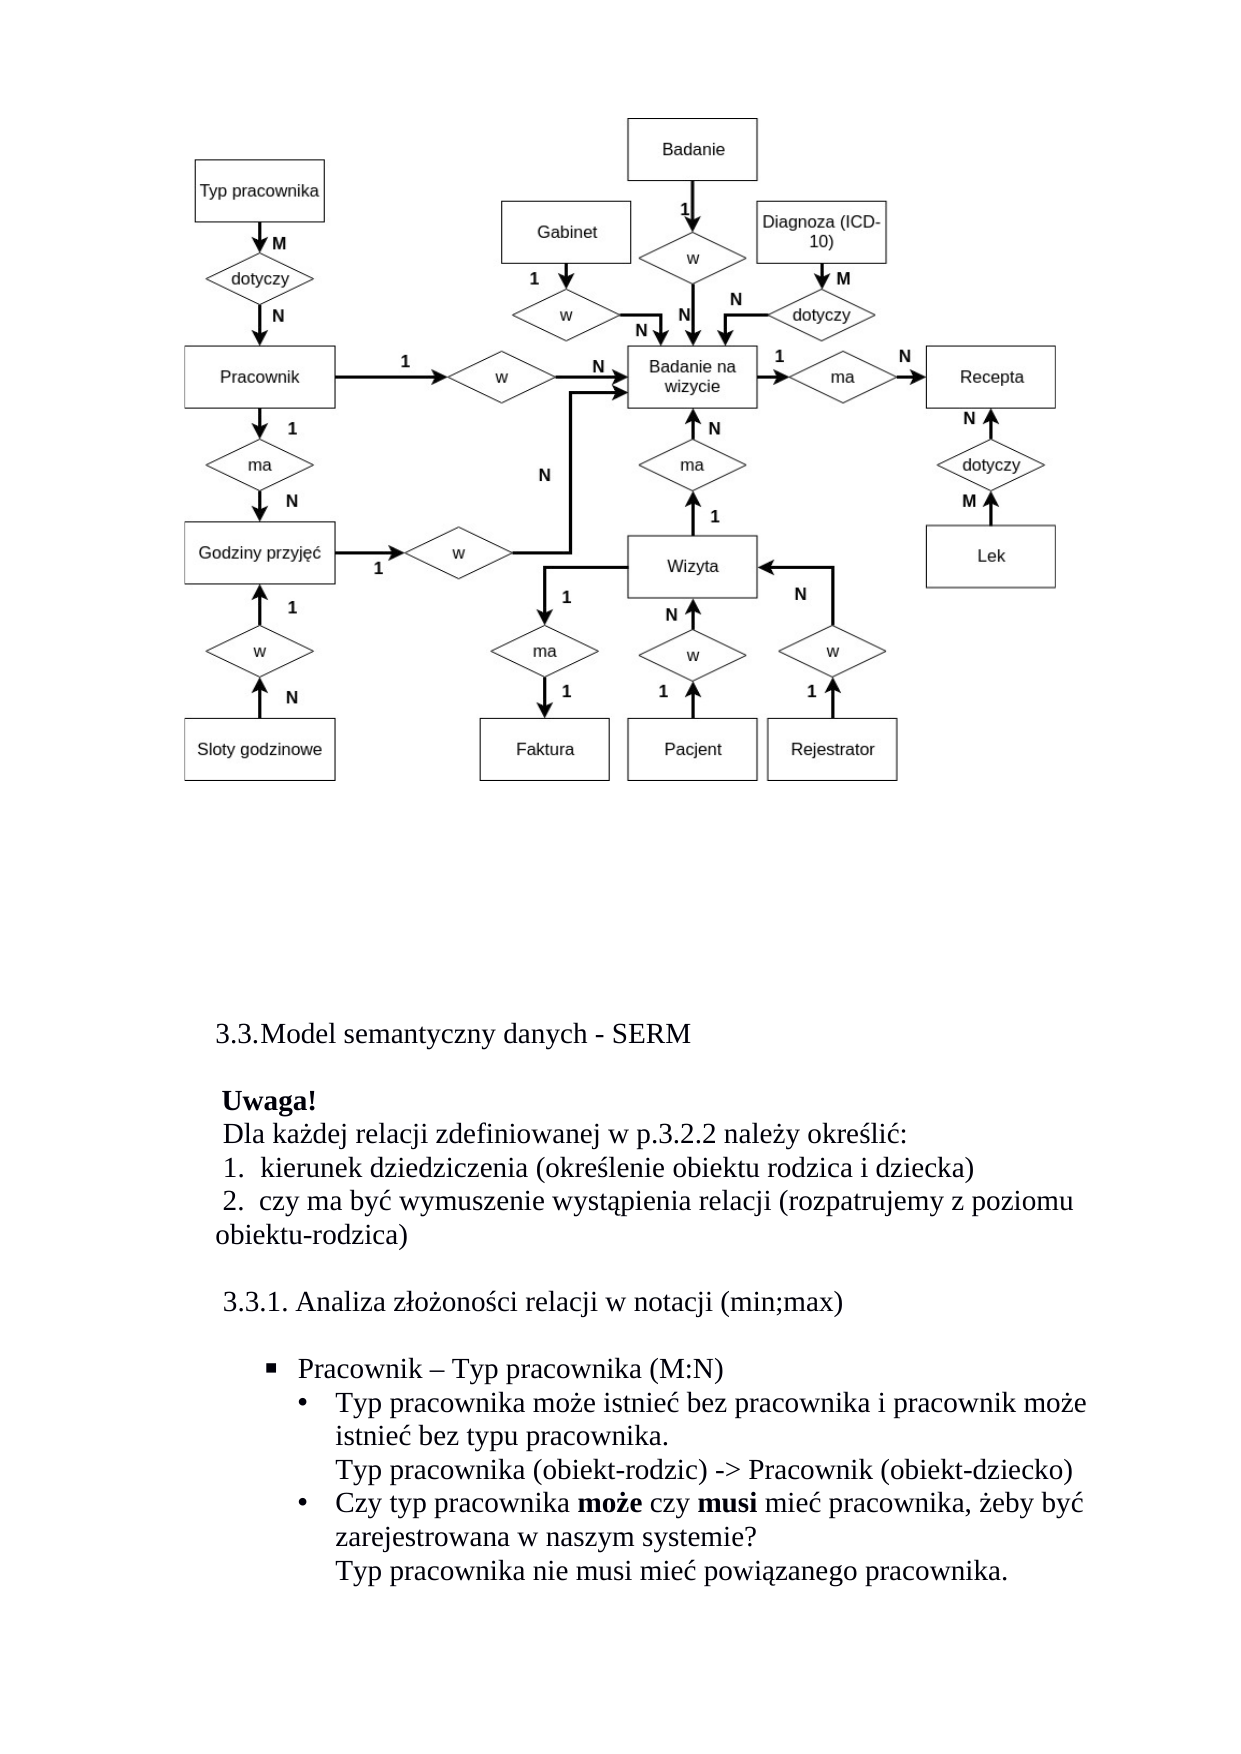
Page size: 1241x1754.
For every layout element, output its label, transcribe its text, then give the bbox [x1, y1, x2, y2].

text Uwaga! [148, 1083, 1092, 1116]
text Dla każdej relacji zdefiniowanej w p.3.2.2 należy określić: [223, 1116, 1092, 1150]
list Typ pracownika może istnieć bez pracownika i pracownik może istnieć bez typu pracownika. [298, 1385, 1092, 1452]
list Analiza złożoności relacji w notacji (min;max) [223, 1284, 1092, 1318]
list Czy typ pracownika może czy musi mieć pracownika, żeby być zarejestrowana w naszym systemie? [298, 1486, 1092, 1553]
list Typ pracownika (obiekt-rodzic) -> Pracownik (obiekt-dziecko) [298, 1452, 1092, 1486]
list 2. czy ma być wymuszenie wystąpienia relacji (rozpatrujemy z poziomu obiektu-rodzica) [215, 1183, 1092, 1251]
picture [184, 118, 1056, 781]
list Model semantyczny danych - SERM [215, 1016, 1092, 1049]
list kierunek dziedziczenia (określenie obiektu rodzica i dziecka) [223, 1150, 1092, 1183]
list Pracownik – Typ pracownika (M:N) [260, 1351, 1092, 1385]
list Typ pracownika nie musi mieć powiązanego pracownika. [298, 1553, 1092, 1586]
